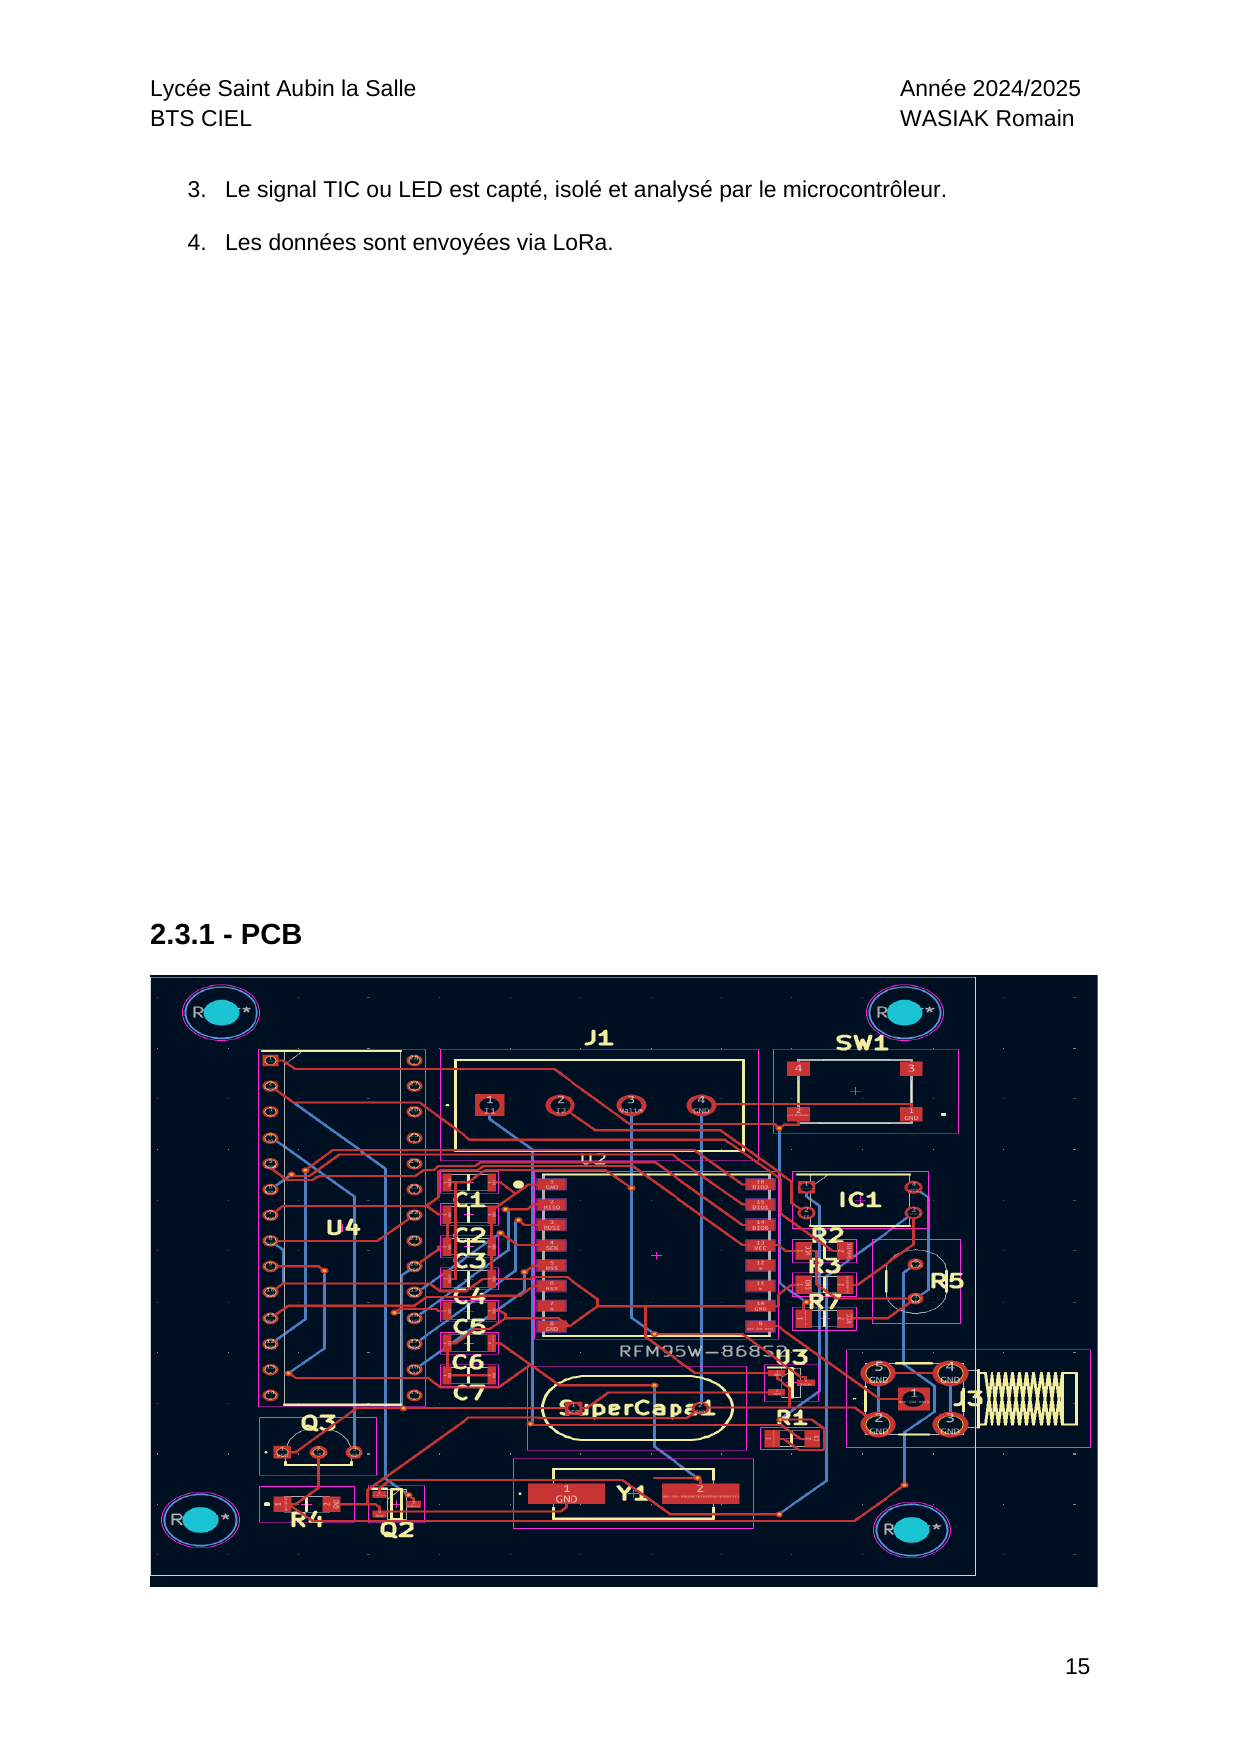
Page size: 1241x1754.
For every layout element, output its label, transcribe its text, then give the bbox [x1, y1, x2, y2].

list [187, 150, 1090, 176]
list Le signal TIC ou LED est capté, isolé et analysé par le microcontrôleur. [187, 176, 1090, 229]
list Les données sont envoyées via LoRa. [187, 229, 1090, 255]
picture [150, 975, 1098, 1587]
text 2.3.1 - PCB [150, 917, 1090, 951]
